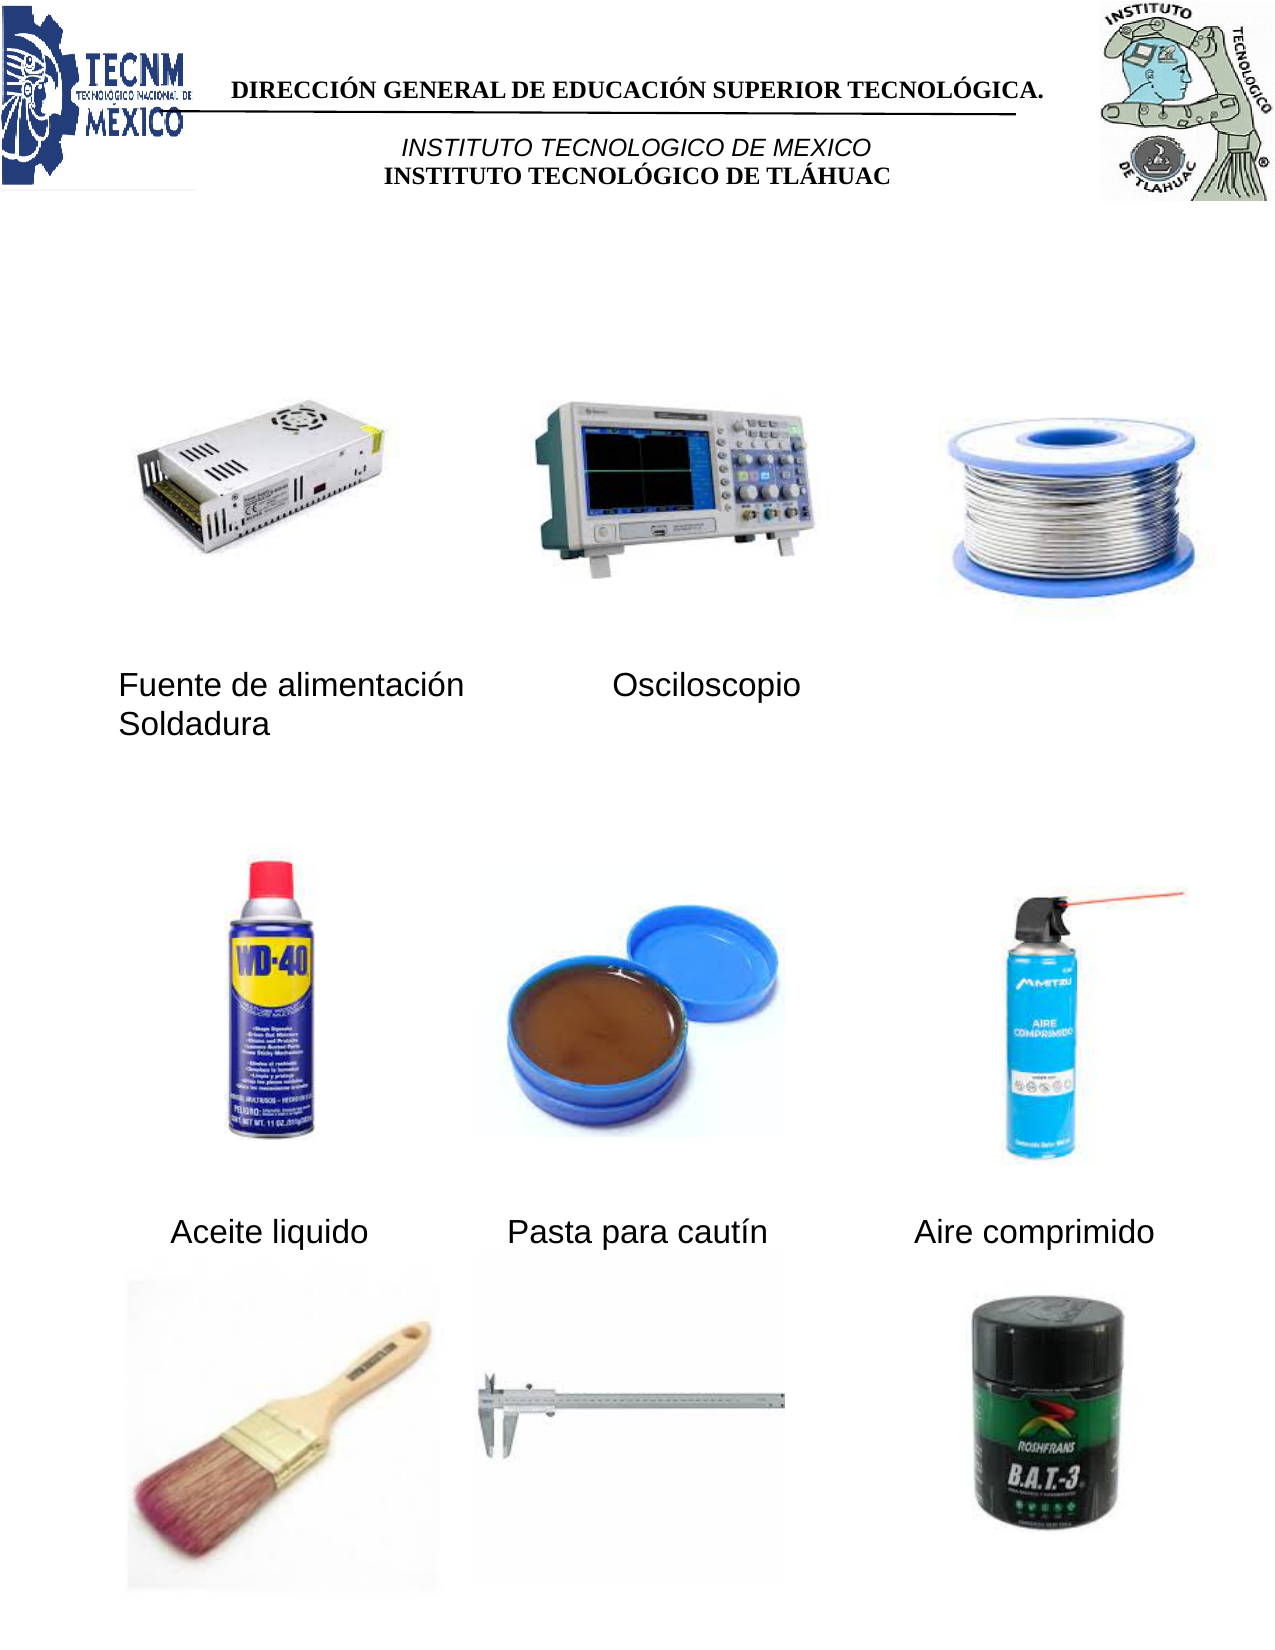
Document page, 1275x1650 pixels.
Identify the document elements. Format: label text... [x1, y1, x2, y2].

text Fuente de alimentación Osciloscopio Soldadura [118, 665, 1157, 742]
text Aceite liquido Pasta para cautín Aire comprimido [118, 1208, 1157, 1253]
